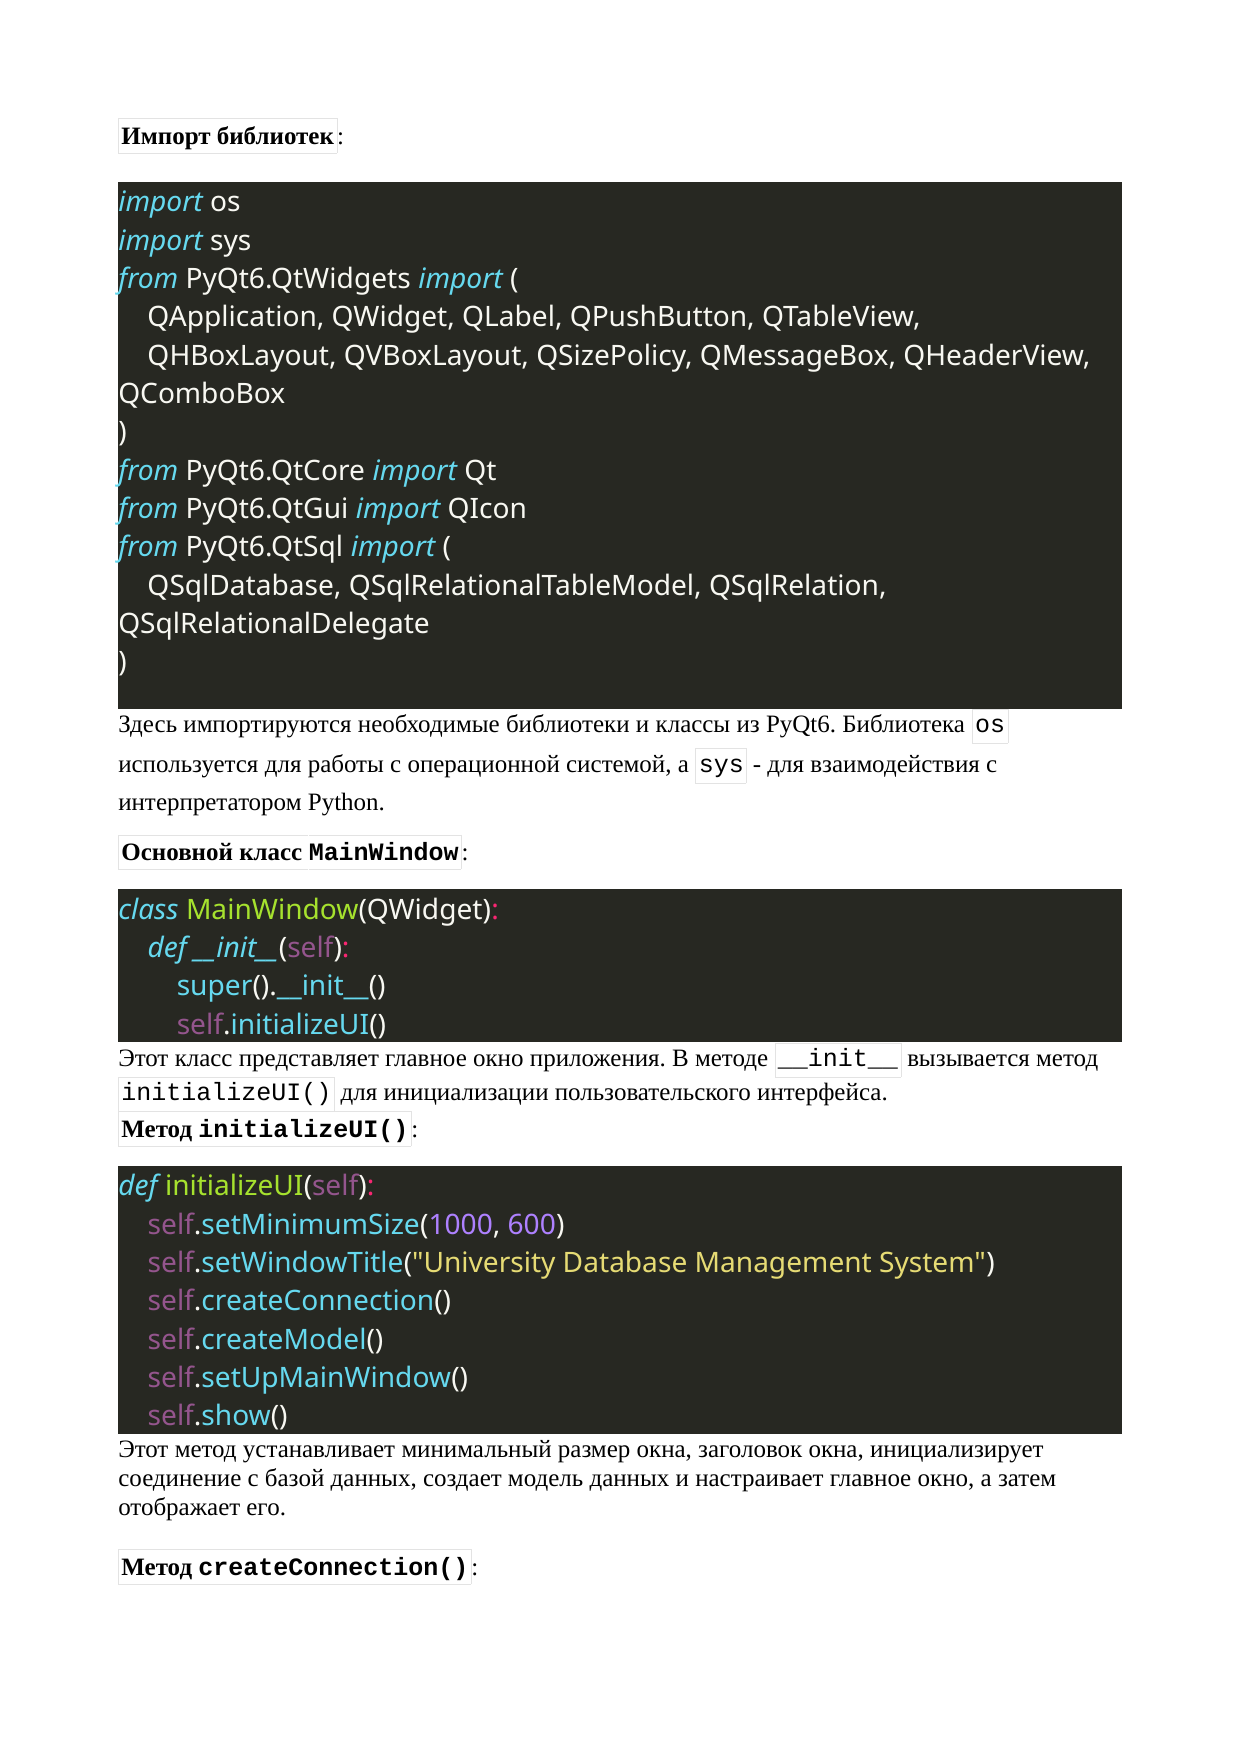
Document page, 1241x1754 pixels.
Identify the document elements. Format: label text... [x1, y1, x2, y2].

text Метод initializeUI() [119, 1112, 411, 1146]
text Здесь импортируются необходимые библиотеки и классы из PyQt6. Библиотека os используется для работы с операционной системой, а sys - для взаимодействия с интерпретатором Python. [118, 709, 1122, 816]
text Этот метод устанавливает минимальный размер окна, заголовок окна, инициализирует соединение с базой данных, создает модель данных и настраивает главное окно, а затем отображает его. [118, 1434, 1122, 1520]
text Метод createConnection() [119, 1550, 471, 1584]
text Импорт библиотек [119, 119, 337, 153]
text : [412, 1111, 1122, 1146]
text : [462, 834, 1122, 869]
text import os import sys from PyQt6.QtWidgets import ( QApplication, QWidget, QLabel, QPushButton, QTableView, QHBoxLayout, QVBoxLayout, QSizePolicy, QMessageBox, QHeaderView, QComboBox ) from PyQt6.QtCore import Qt from PyQt6.QtGui import QIcon from PyQt6.QtSql import ( QSqlDatabase, QSqlRelationalTableModel, QSqlRelation, QSqlRelationalDelegate ) [118, 182, 1122, 709]
text def initializeUI(self): self.setMinimumSize(1000, 600) self.setWindowTitle("University Database Management System") self.createConnection() self.createModel() self.setUpMainWindow() self.show() [118, 1166, 1122, 1434]
text Этот класс представляет главное окно приложения. В методе __init__ вызывается метод initializeUI() для инициализации пользовательского интерфейса. [118, 1042, 1122, 1111]
text class MainWindow(QWidget): def __init__(self): super().__init__() self.initializeUI() [118, 889, 1122, 1042]
text : [338, 118, 1122, 153]
text : [472, 1549, 1122, 1584]
text Основной класс MainWindow [119, 836, 461, 869]
